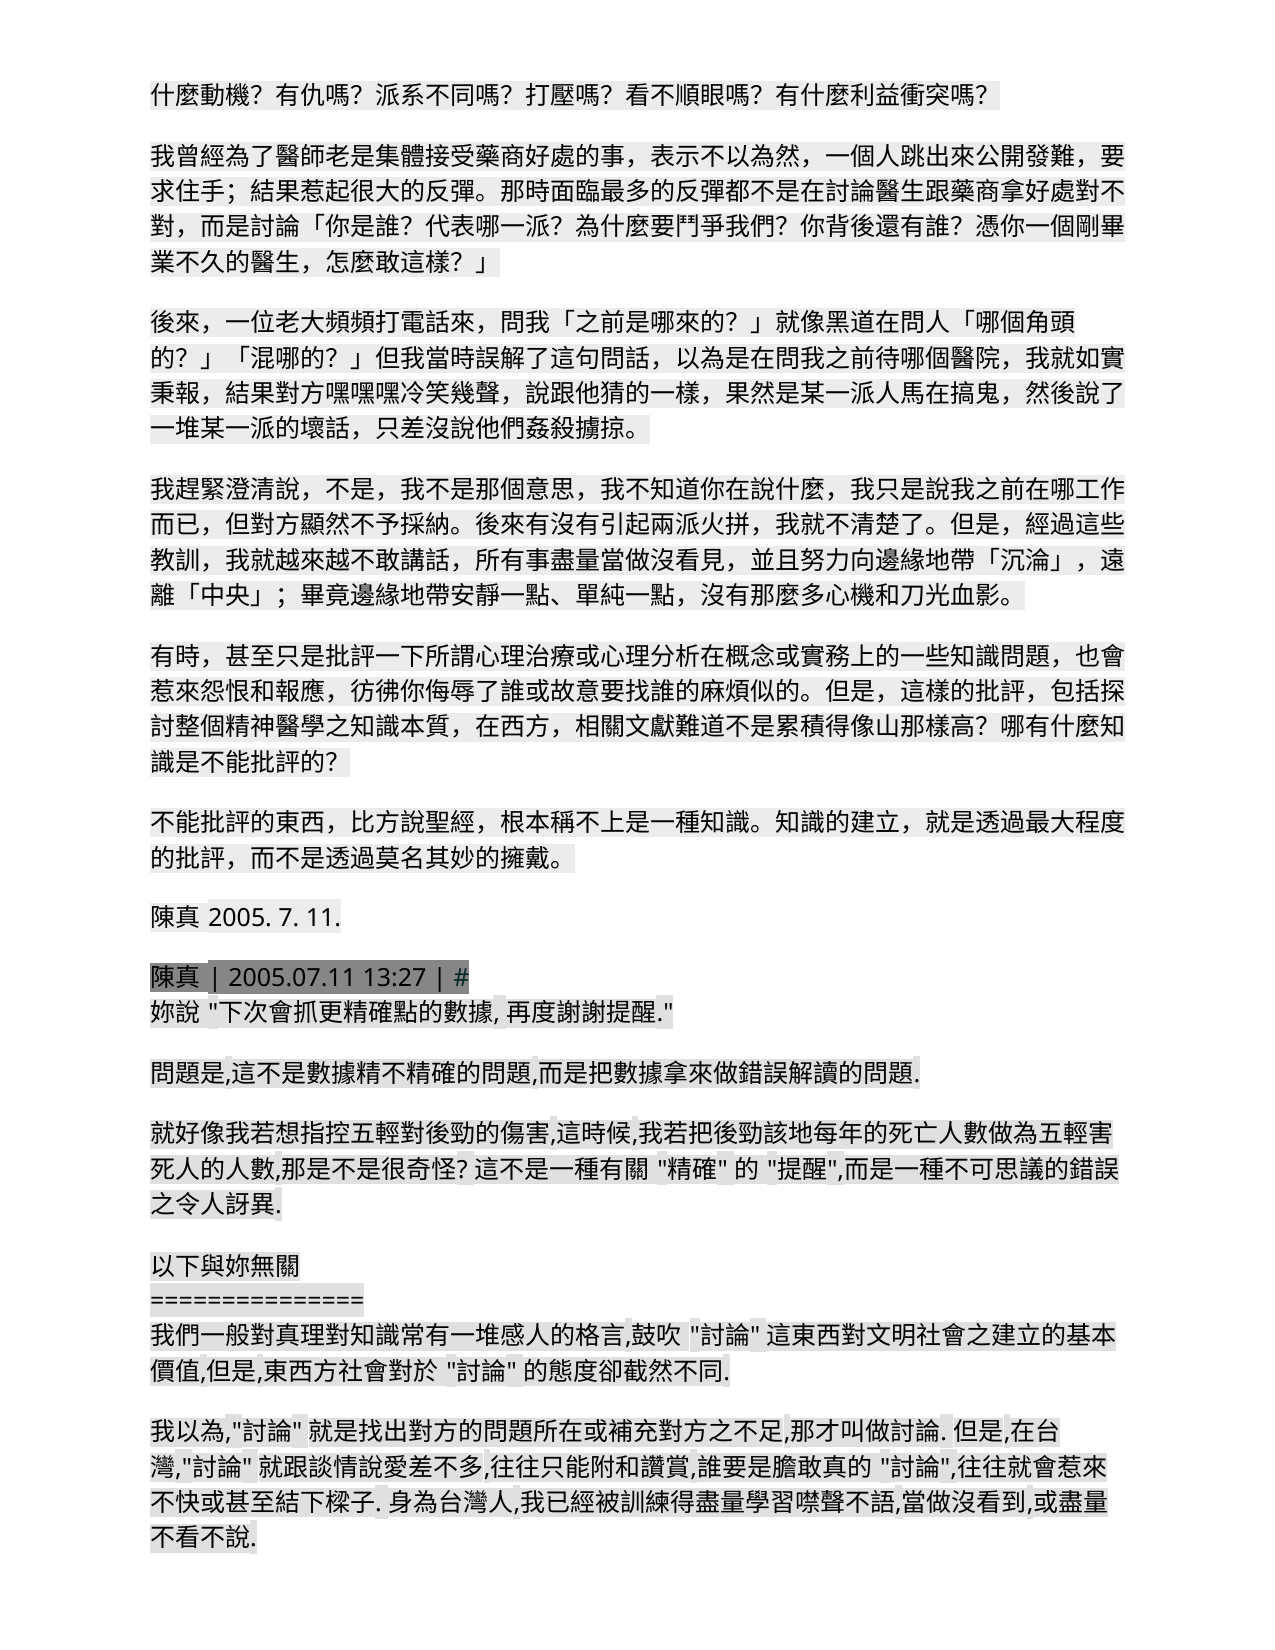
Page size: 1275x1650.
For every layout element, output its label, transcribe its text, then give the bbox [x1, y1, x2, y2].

text 後來，一位老大頻頻打電話來，問我「之前是哪來的？」就像黑道在問人「哪個角頭的？」「混哪的？」但我當時誤解了這句問話，以為是在問我之前待哪個醫院，我就如實秉報，結果對方嘿嘿嘿冷笑幾聲，說跟他猜的一樣，果然是某一派人馬在搞鬼，然後說了一堆某一派的壞話，只差沒說他們姦殺擄掠。 [150, 302, 1125, 444]
text 就好像我若想指控五輕對後勁的傷害,這時候,我若把後勁該地每年的死亡人數做為五輕害死人的人數,那是不是很奇怪? 這不是一種有關 "精確" 的 "提醒",而是一種不可思議的錯誤之令人訝異. [150, 1114, 1125, 1221]
text 什麼動機？有仇嗎？派系不同嗎？打壓嗎？看不順眼嗎？有什麼利益衝突嗎？ [150, 75, 1125, 110]
text 我曾經為了醫師老是集體接受藥商好處的事，表示不以為然，一個人跳出來公開發難，要求住手；結果惹起很大的反彈。那時面臨最多的反彈都不是在討論醫生跟藥商拿好處對不對，而是討論「你是誰？代表哪一派？為什麼要鬥爭我們？你背後還有誰？憑你一個剛畢業不久的醫生，怎麼敢這樣？」 [150, 135, 1125, 277]
text 我趕緊澄清說，不是，我不是那個意思，我不知道你在說什麼，我只是說我之前在哪工作而已，但對方顯然不予採納。後來有沒有引起兩派火拼，我就不清楚了。但是，經過這些教訓，我就越來越不敢講話，所有事盡量當做沒看見，並且努力向邊緣地帶「沉淪」，遠離「中央」；畢竟邊緣地帶安靜一點、單純一點，沒有那麼多心機和刀光血影。 [150, 469, 1125, 610]
text 以下與妳無關 =============== 我們一般對真理對知識常有一堆感人的格言,鼓吹 "討論" 這東西對文明社會之建立的基本價值,但是,東西方社會對於 "討論" 的態度卻截然不同. [150, 1246, 1125, 1387]
text 陳真 2005. 7. 11. [150, 898, 1125, 933]
text 有時，甚至只是批評一下所謂心理治療或心理分析在概念或實務上的一些知識問題，也會惹來怨恨和報應，彷彿你侮辱了誰或故意要找誰的麻煩似的。但是，這樣的批評，包括探討整個精神醫學之知識本質，在西方，相關文獻難道不是累積得像山那樣高？哪有什麼知識是不能批評的？ [150, 635, 1125, 777]
text 妳說 "下次會抓更精確點的數據, 再度謝謝提醒." [150, 994, 1125, 1029]
text 我以為,"討論" 就是找出對方的問題所在或補充對方之不足,那才叫做討論. 但是,在台灣,"討論" 就跟談情說愛差不多,往往只能附和讚賞,誰要是膽敢真的 "討論",往往就會惹來不快或甚至結下樑子. 身為台灣人,我已經被訓練得盡量學習噤聲不語,當做沒看到,或盡量不看不說. [150, 1412, 1125, 1554]
text 問題是,這不是數據精不精確的問題,而是把數據拿來做錯誤解讀的問題. [150, 1054, 1125, 1089]
text 不能批評的東西，比方說聖經，根本稱不上是一種知識。知識的建立，就是透過最大程度的批評，而不是透過莫名其妙的擁戴。 [150, 802, 1125, 873]
text 陳真 | 2005.07.11 13:27 | # [150, 958, 1125, 994]
